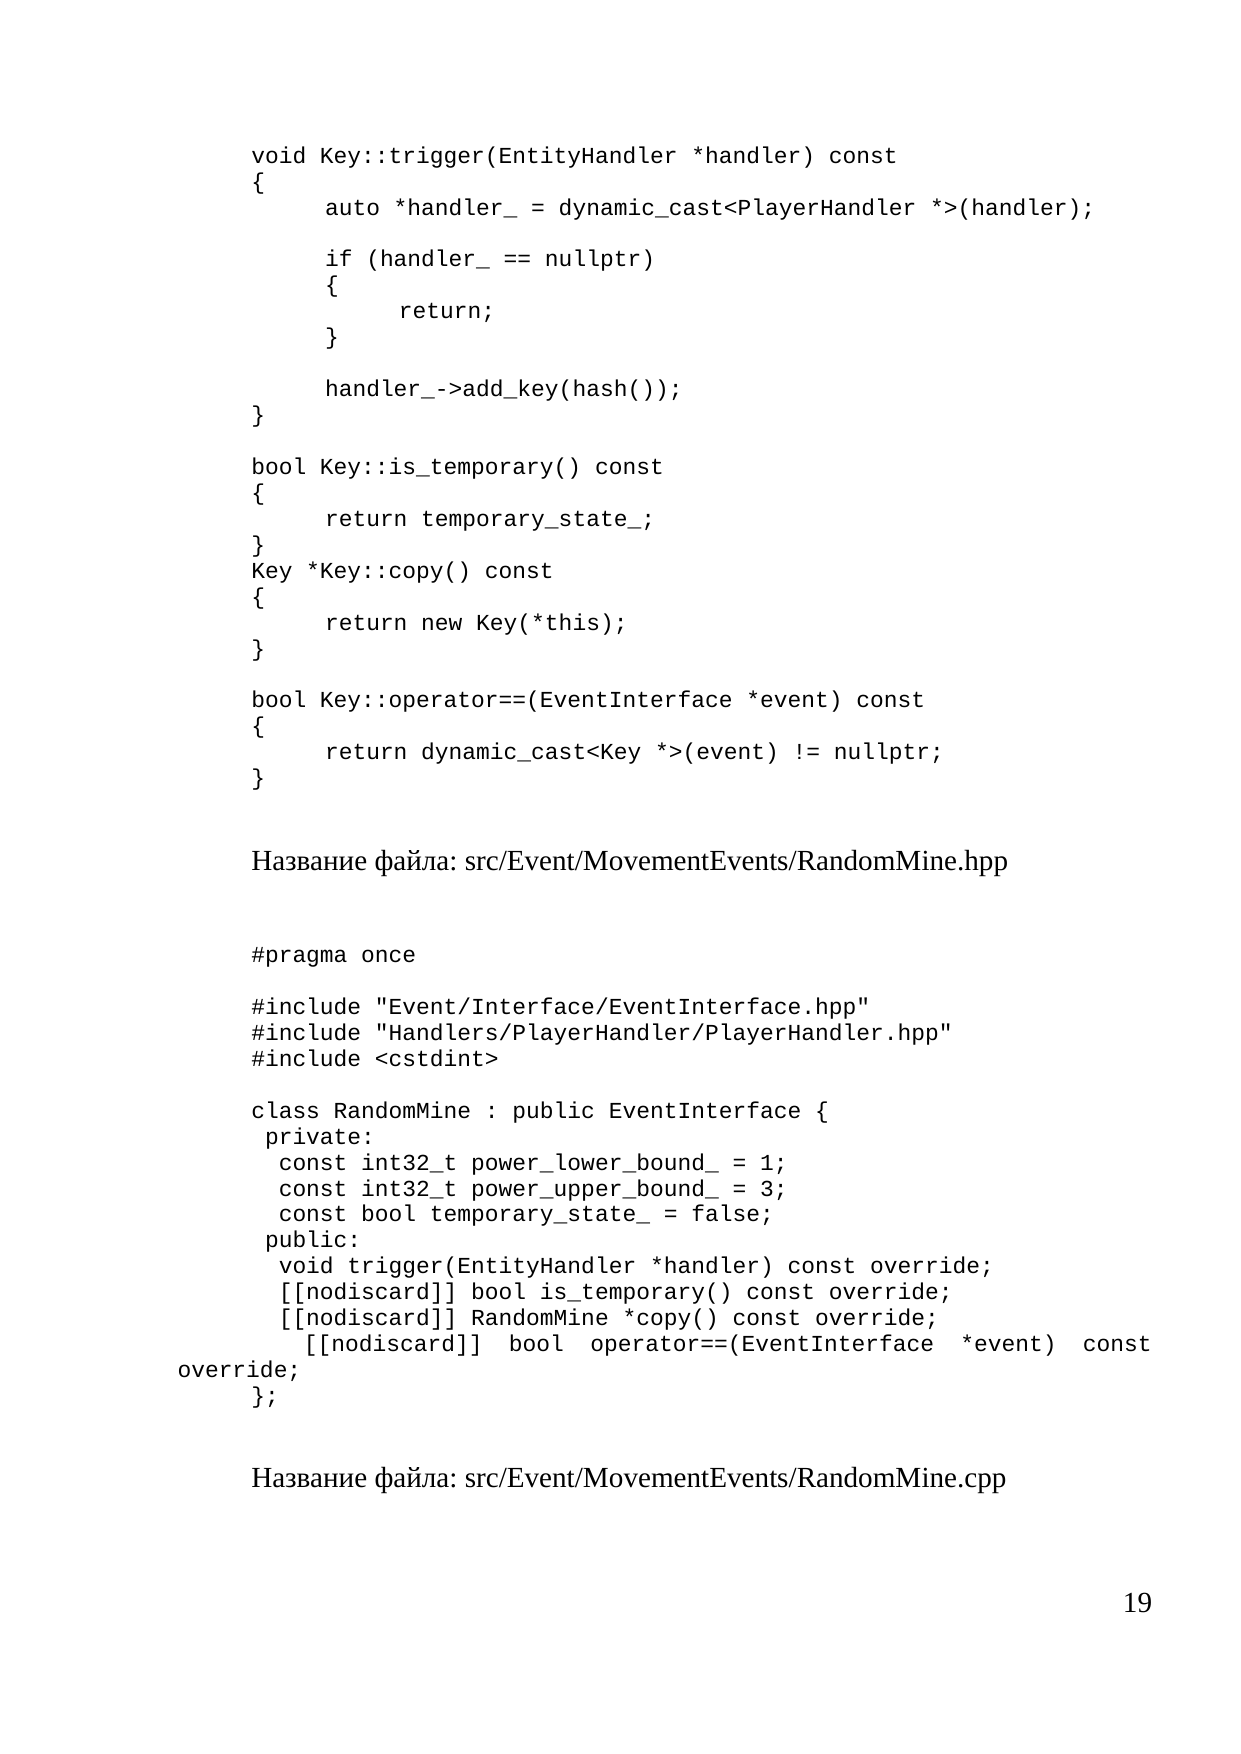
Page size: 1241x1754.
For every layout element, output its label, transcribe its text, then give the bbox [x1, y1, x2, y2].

text bool Key::is_temporary() const [177, 455, 1152, 481]
text public: [177, 1229, 1152, 1255]
text #pragma once [177, 943, 1152, 969]
text return temporary_state_; [177, 507, 1152, 533]
text return new Key(*this); [177, 611, 1152, 637]
text return dynamic_cast<Key *>(event) != nullptr; [177, 741, 1152, 767]
text void Key::trigger(EntityHandler *handler) const [177, 144, 1152, 170]
text } [177, 403, 1152, 429]
text void trigger(EntityHandler *handler) const override; [177, 1255, 1152, 1281]
text } [177, 533, 1152, 559]
text bool Key::operator==(EventInterface *event) const [177, 689, 1152, 715]
text }; [177, 1384, 1152, 1410]
text #include <cstdint> [177, 1047, 1152, 1073]
text Key *Key::copy() const [177, 559, 1152, 585]
text [[nodiscard]] bool is_temporary() const override; [177, 1281, 1152, 1307]
text } [177, 637, 1152, 663]
text { [177, 170, 1152, 196]
text [[nodiscard]] RandomMine *copy() const override; [177, 1307, 1152, 1332]
text return; [177, 300, 1152, 326]
text } [177, 767, 1152, 792]
text Название файла: src/Event/MovementEvents/RandomMine.hpp [177, 843, 1152, 876]
text #include "Handlers/PlayerHandler/PlayerHandler.hpp" [177, 1021, 1152, 1047]
text auto *handler_ = dynamic_cast<PlayerHandler *>(handler); [177, 196, 1152, 222]
text const int32_t power_upper_bound_ = 3; [177, 1177, 1152, 1203]
text const int32_t power_lower_bound_ = 1; [177, 1151, 1152, 1177]
text Название файла: src/Event/MovementEvents/RandomMine.cpp [177, 1461, 1152, 1494]
text private: [177, 1125, 1152, 1151]
text const bool temporary_state_ = false; [177, 1203, 1152, 1229]
text { [177, 481, 1152, 507]
text { [177, 715, 1152, 741]
text if (handler_ == nullptr) [177, 248, 1152, 274]
text handler_->add_key(hash()); [177, 377, 1152, 403]
text { [177, 585, 1152, 611]
text #include "Event/Interface/EventInterface.hpp" [177, 995, 1152, 1021]
text } [177, 326, 1152, 352]
text class RandomMine : public EventInterface { [177, 1099, 1152, 1125]
text [[nodiscard]] bool operator==(EventInterface *event) const override; [177, 1332, 1152, 1384]
text { [177, 274, 1152, 300]
